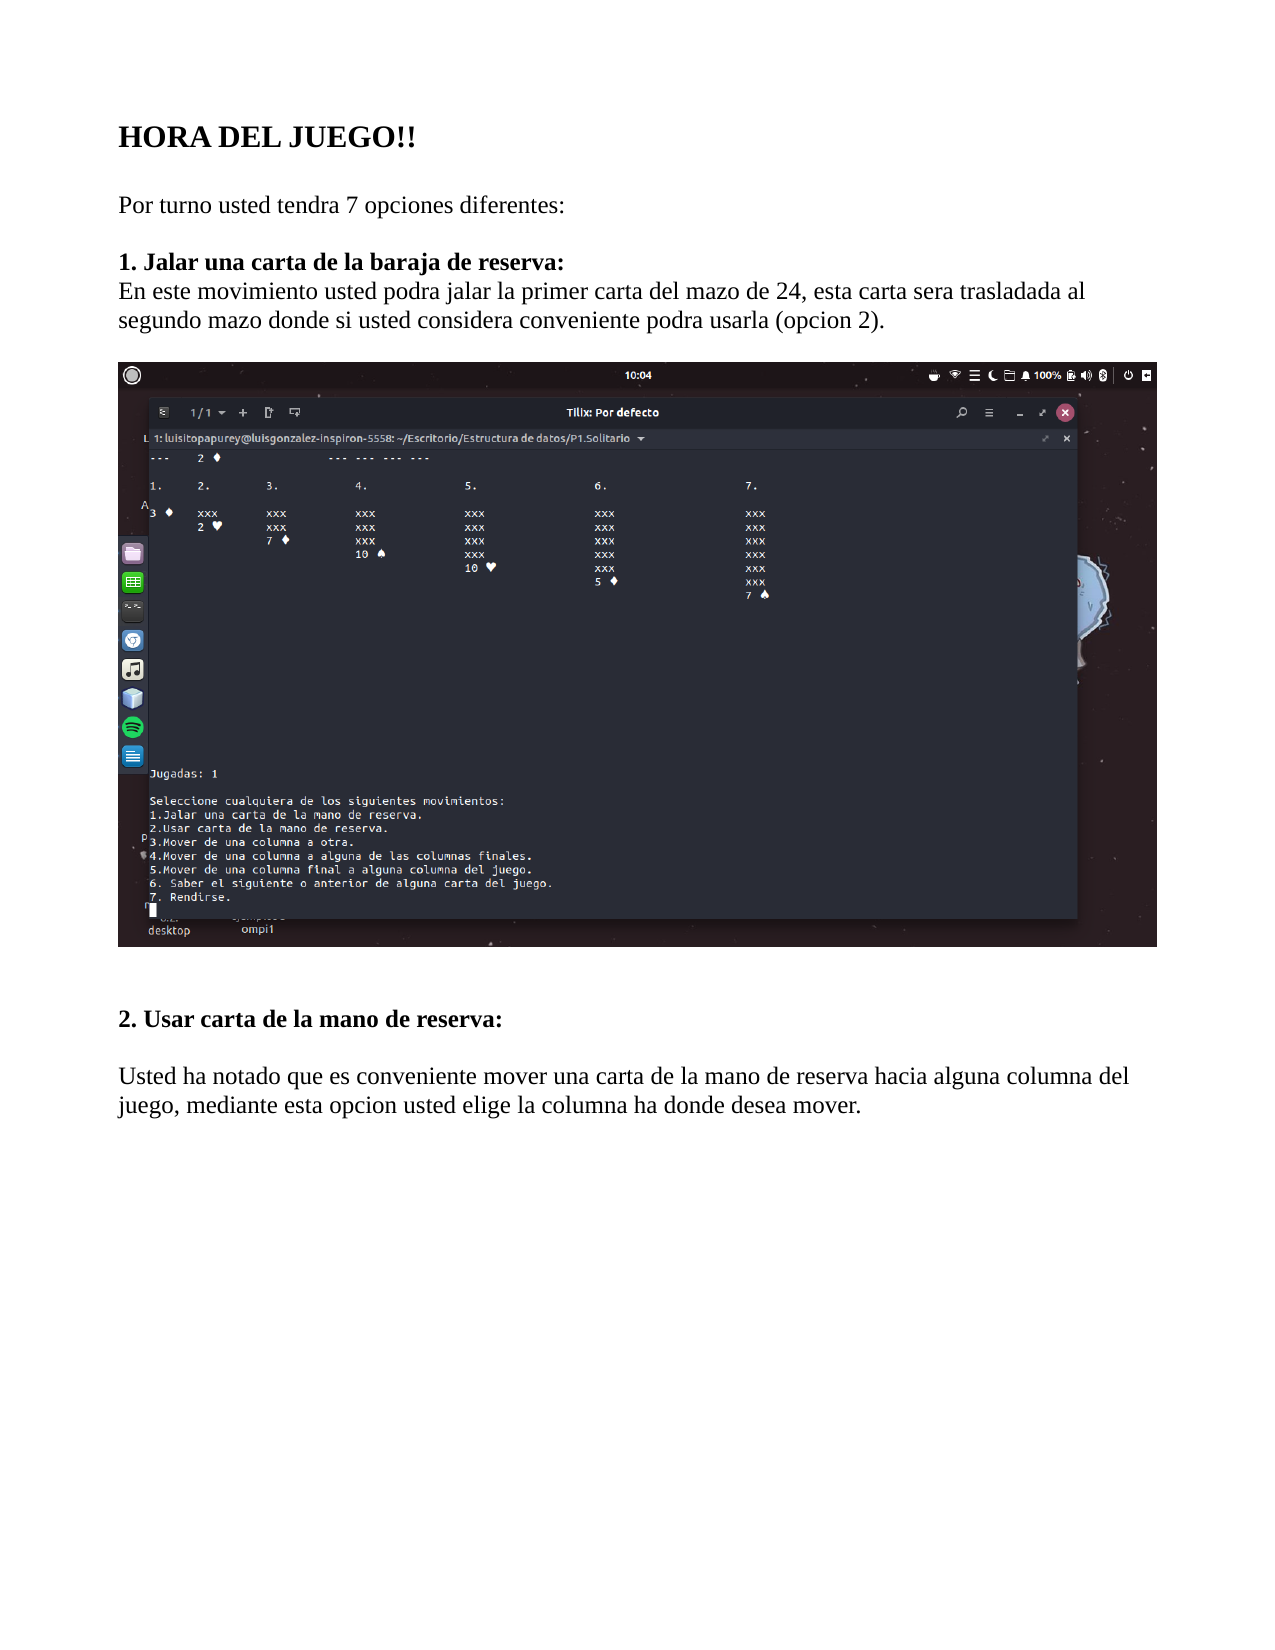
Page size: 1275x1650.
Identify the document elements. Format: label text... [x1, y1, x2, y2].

picture [118, 362, 1157, 947]
text Por turno usted tendra 7 opciones diferentes: [118, 190, 1157, 219]
text En este movimiento usted podra jalar la primer carta del mazo de 24, esta carta sera trasladada al segundo mazo donde si usted considera conveniente podra usarla (opcion 2). [118, 276, 1157, 334]
text 2. Usar carta de la mano de reserva: [118, 1004, 1157, 1033]
text Usted ha notado que es conveniente mover una carta de la mano de reserva hacia alguna columna del juego, mediante esta opcion usted elige la columna ha donde desea mover. [118, 1061, 1157, 1119]
text HORA DEL JUEGO!! [118, 118, 1157, 154]
text 1. Jalar una carta de la baraja de reserva: [118, 247, 1157, 276]
